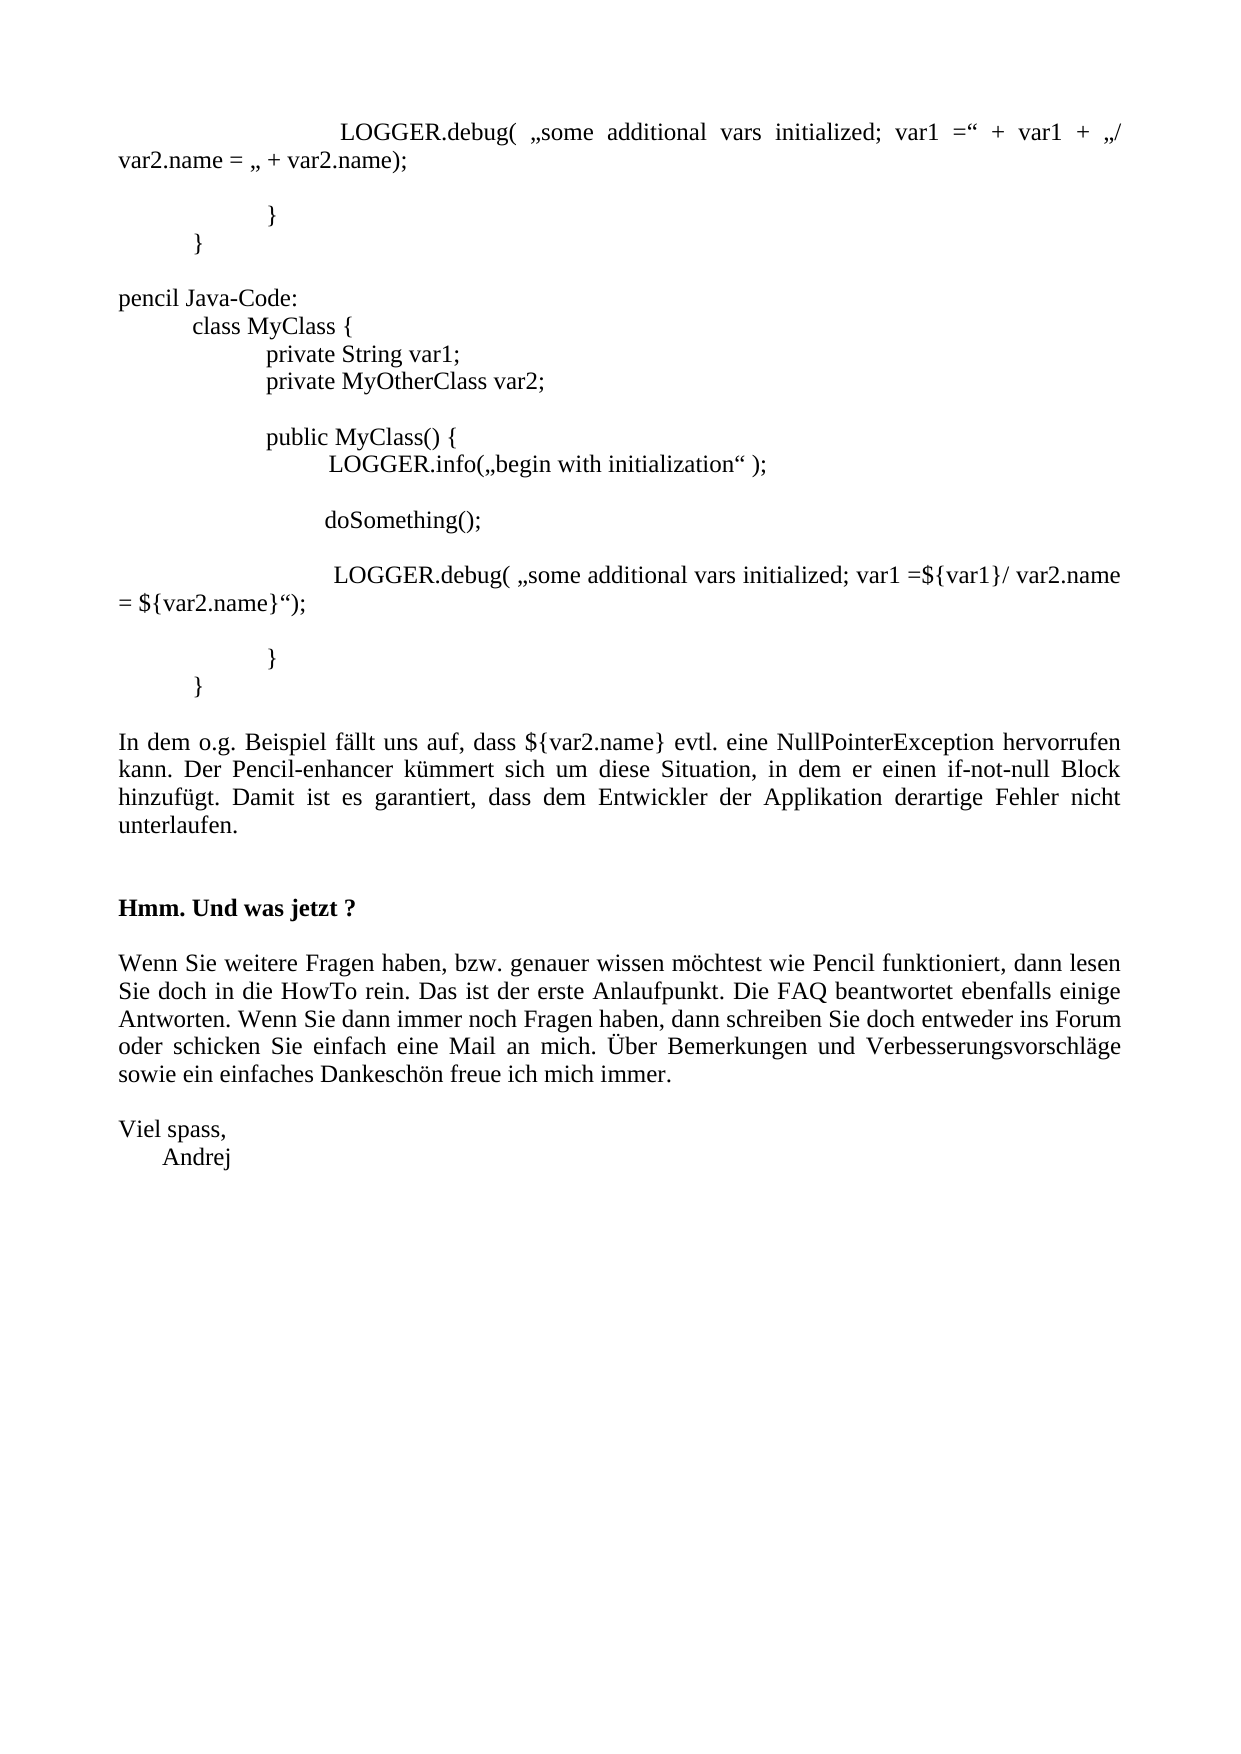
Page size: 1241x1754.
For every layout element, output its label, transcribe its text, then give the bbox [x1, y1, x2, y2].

text private String var1; [118, 340, 1122, 367]
text public MyClass() { [118, 423, 1122, 451]
text } [118, 201, 1122, 229]
text private MyOtherClass var2; [118, 367, 1122, 395]
text } [118, 644, 1122, 672]
text LOGGER.debug( „some additional vars initialized; var1 =“ + var1 + „/ var2.name = „ + var2.name); [118, 118, 1122, 173]
text Andrej [118, 1143, 1122, 1171]
text Hmm. Und was jetzt ? [118, 894, 1122, 922]
text In dem o.g. Beispiel fällt uns auf, dass ${var2.name} evtl. eine NullPointerException hervorrufen kann. Der Pencil-enhancer kümmert sich um diese Situation, in dem er einen if-not-null Block hinzufügt. Damit ist es garantiert, dass dem Entwickler der Applikation derartige Fehler nicht unterlaufen. [118, 728, 1122, 838]
text pencil Java-Code: [118, 284, 1122, 312]
text LOGGER.debug( „some additional vars initialized; var1 =${var1}/ var2.name = ${var2.name}“); [118, 561, 1122, 617]
text Viel spass, [118, 1116, 1122, 1143]
text class MyClass { [118, 312, 1122, 340]
text } [118, 229, 1122, 257]
text } [118, 672, 1122, 700]
text LOGGER.info(„begin with initialization“ ); [118, 451, 1122, 478]
text doSomething(); [118, 506, 1122, 534]
text Wenn Sie weitere Fragen haben, bzw. genauer wissen möchtest wie Pencil funktioniert, dann lesen Sie doch in die HowTo rein. Das ist der erste Anlaufpunkt. Die FAQ beantwortet ebenfalls einige Antworten. Wenn Sie dann immer noch Fragen haben, dann schreiben Sie doch entweder ins Forum oder schicken Sie einfach eine Mail an mich. Über Bemerkungen und Verbesserungsvorschläge sowie ein einfaches Dankeschön freue ich mich immer. [118, 949, 1122, 1088]
